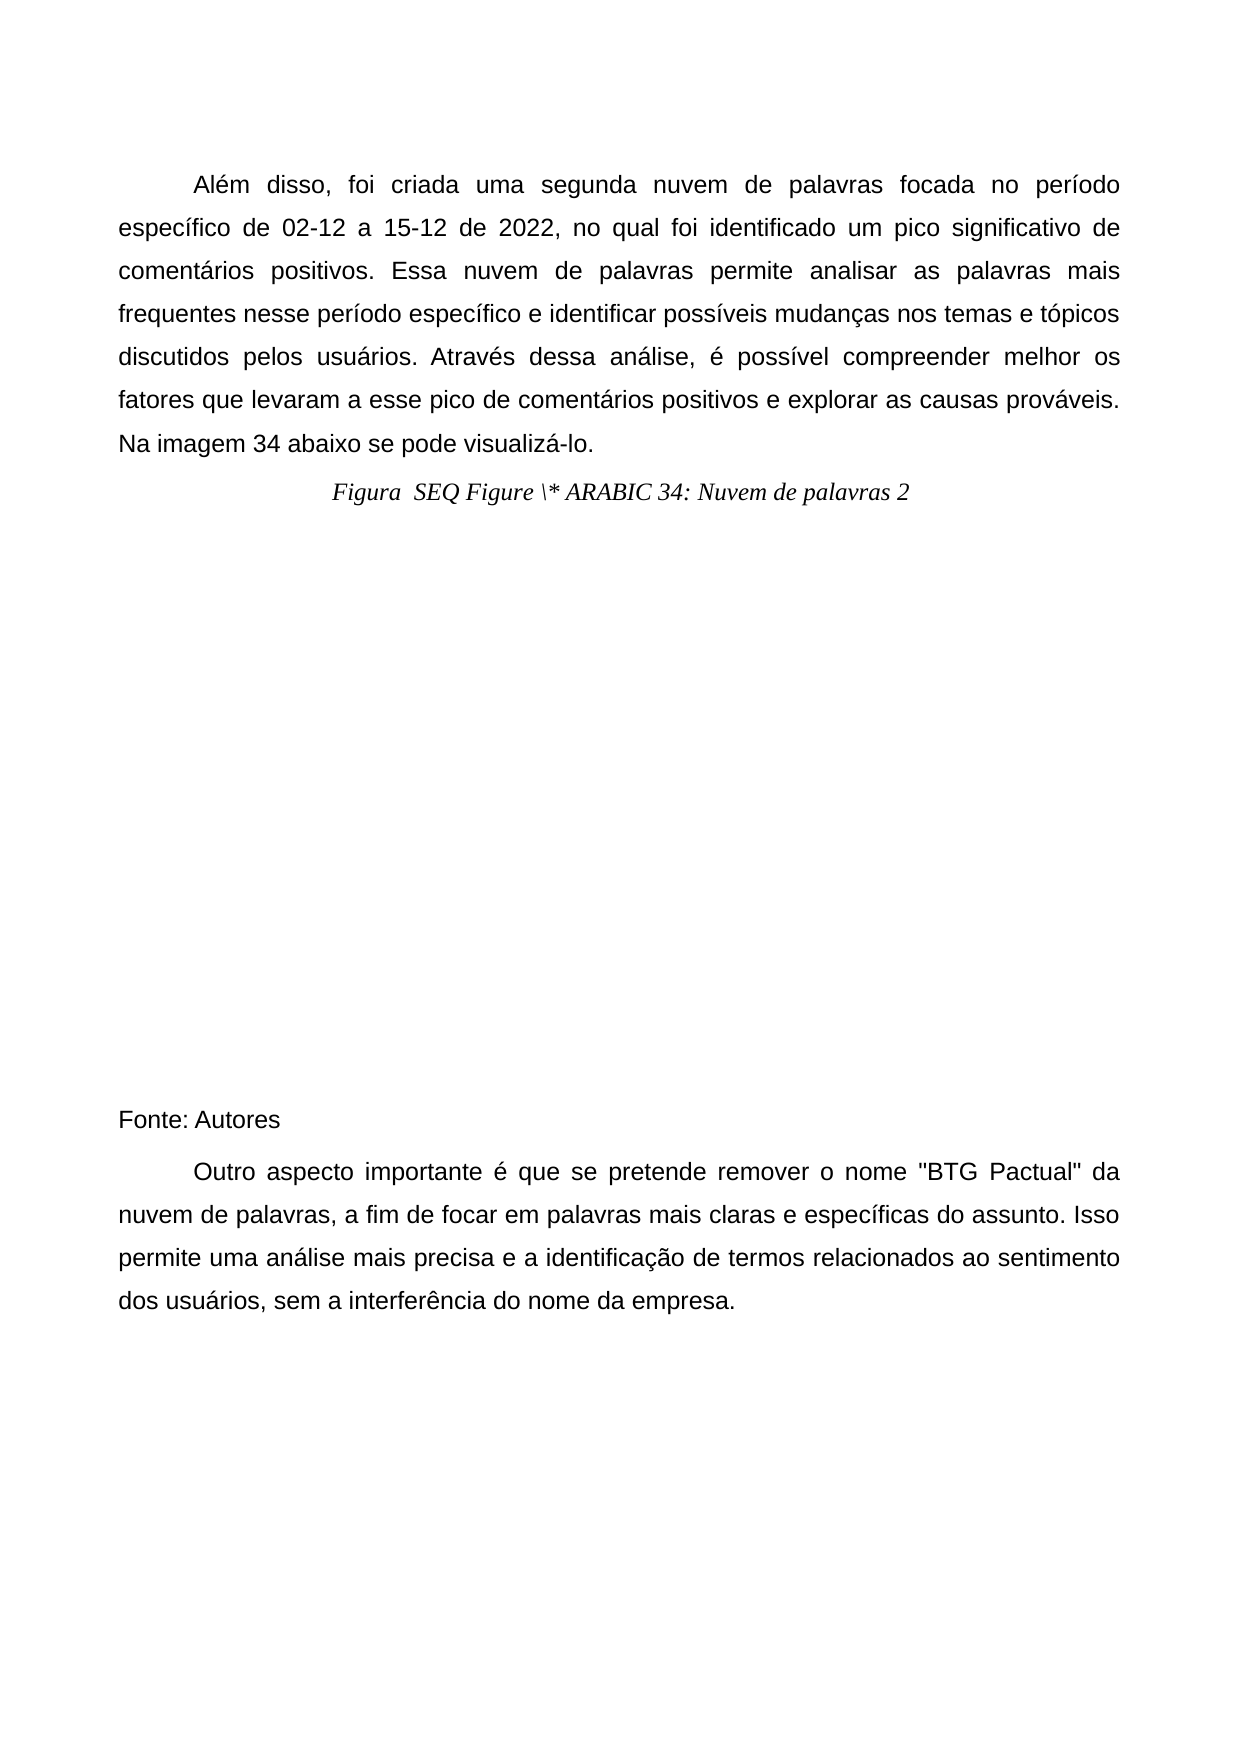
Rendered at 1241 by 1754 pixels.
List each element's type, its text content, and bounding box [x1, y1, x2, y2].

text Além disso, foi criada uma segunda nuvem de palavras focada no período específico de 02-12 a 15-12 de 2022, no qual foi identificado um pico significativo de comentários positivos. Essa nuvem de palavras permite analisar as palavras mais frequentes nesse período específico e identificar possíveis mudanças nos temas e tópicos discutidos pelos usuários. Através dessa análise, é possível compreender melhor os fatores que levaram a esse pico de comentários positivos e explorar as causas prováveis. Na imagem 34 abaixo se pode visualizá-lo. [118, 170, 1122, 457]
text Outro aspecto importante é que se pretende remover o nome "BTG Pactual" da nuvem de palavras, a fim de focar em palavras mais claras e específicas do assunto. Isso permite uma análise mais precisa e a identificação de termos relacionados ao sentimento dos usuários, sem a interferência do nome da empresa. [118, 1157, 1122, 1315]
text Fonte: Autores [118, 1068, 1122, 1134]
